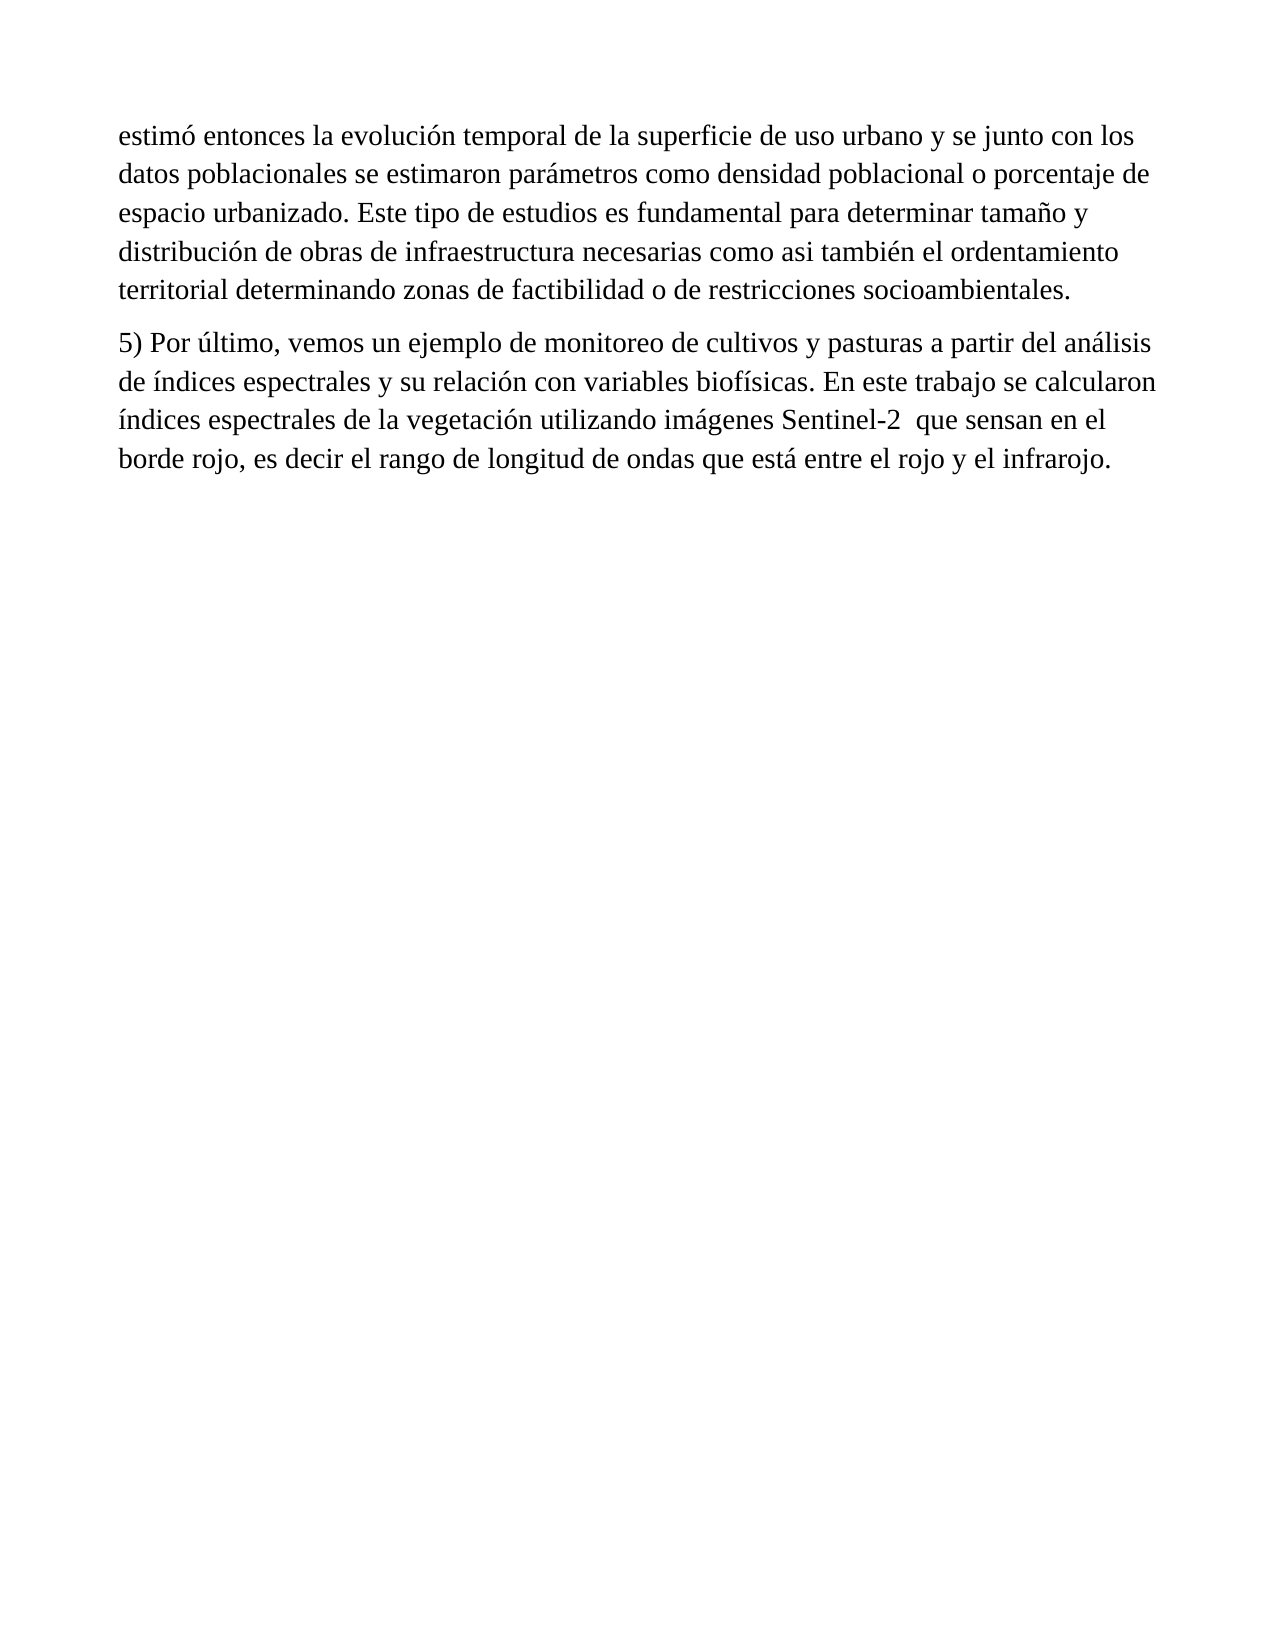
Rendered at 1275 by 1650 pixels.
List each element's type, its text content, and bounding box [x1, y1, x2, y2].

text estimó entonces la evolución temporal de la superficie de uso urbano y se junto con los datos poblacionales se estimaron parámetros como densidad poblacional o porcentaje de espacio urbanizado. Este tipo de estudios es fundamental para determinar tamaño y distribución de obras de infraestructura necesarias como asi también el ordentamiento territorial determinando zonas de factibilidad o de restricciones socioambientales. [118, 118, 1157, 306]
text 5) Por último, vemos un ejemplo de monitoreo de cultivos y pasturas a partir del análisis de índices espectrales y su relación con variables biofísicas. En este trabajo se calcularon índices espectrales de la vegetación utilizando imágenes Sentinel-2 que sensan en el borde rojo, es decir el rango de longitud de ondas que está entre el rojo y el infrarojo. [118, 325, 1157, 474]
